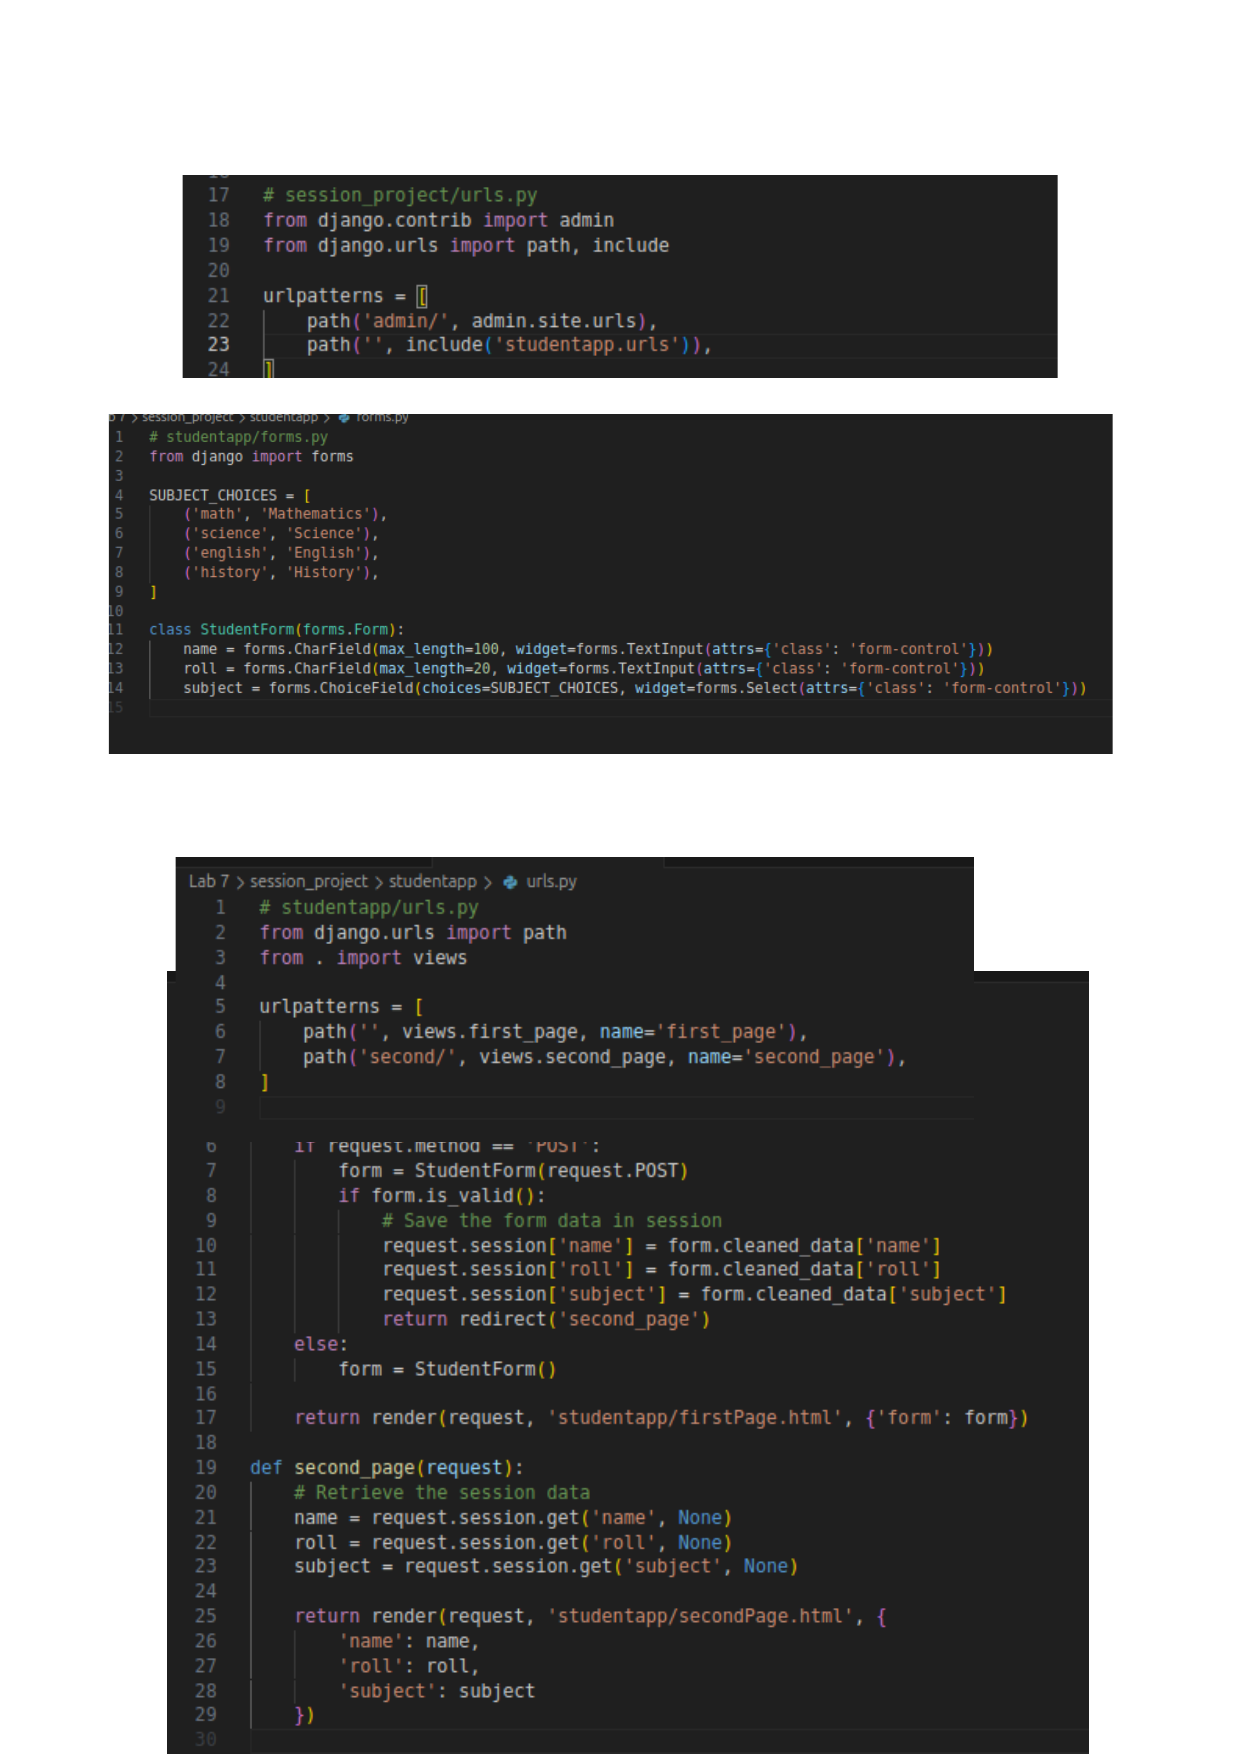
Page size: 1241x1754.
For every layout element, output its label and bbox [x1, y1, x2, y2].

picture [108, 414, 1113, 754]
picture [182, 175, 1058, 378]
picture [167, 857, 1089, 1754]
